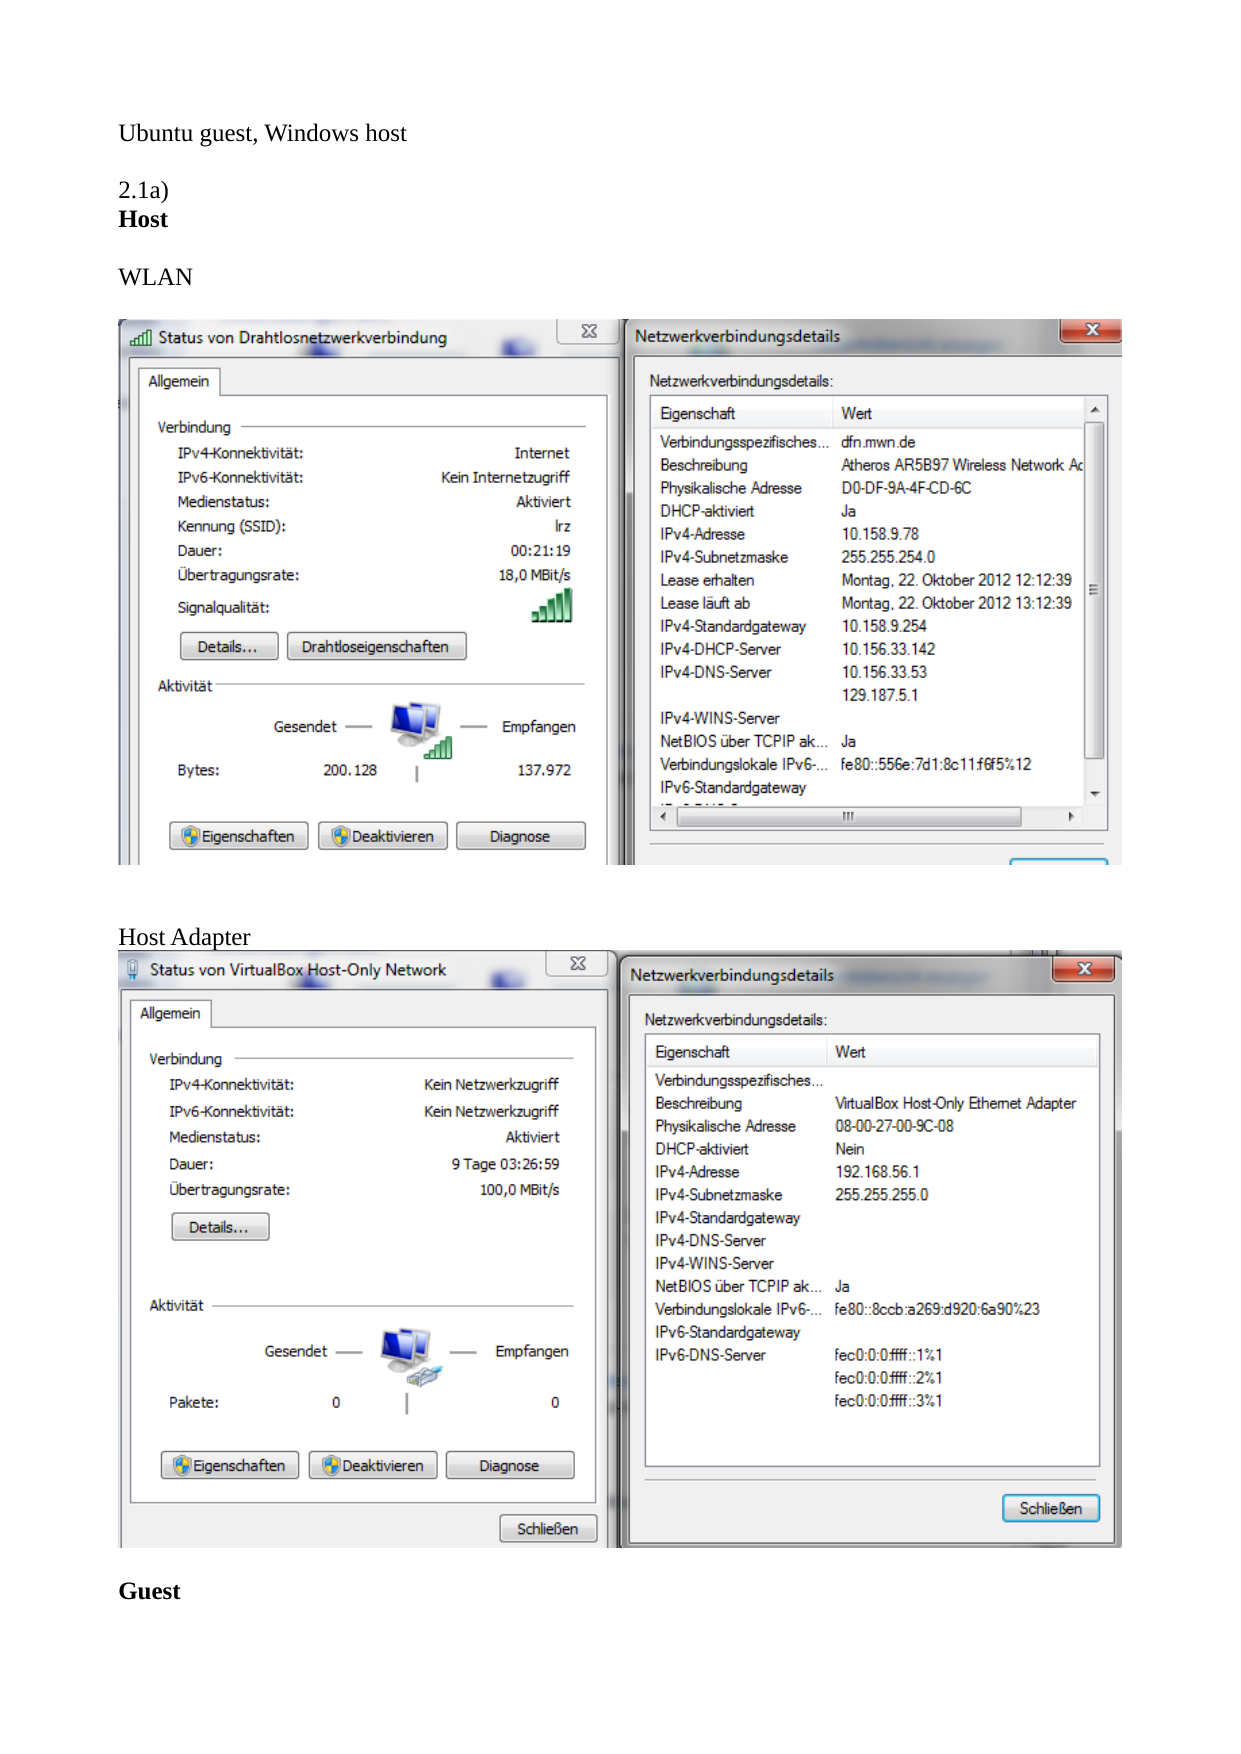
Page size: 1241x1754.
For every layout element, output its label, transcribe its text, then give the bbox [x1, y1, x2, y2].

text Ubuntu guest, Windows host [118, 118, 1122, 147]
text Host Adapter [118, 922, 1122, 950]
text Host [118, 204, 1122, 233]
text 2.1a) [118, 176, 1122, 204]
picture [118, 319, 1122, 865]
text WLAN [118, 262, 1122, 291]
picture [118, 950, 1122, 1548]
text Guest [118, 1576, 1122, 1605]
